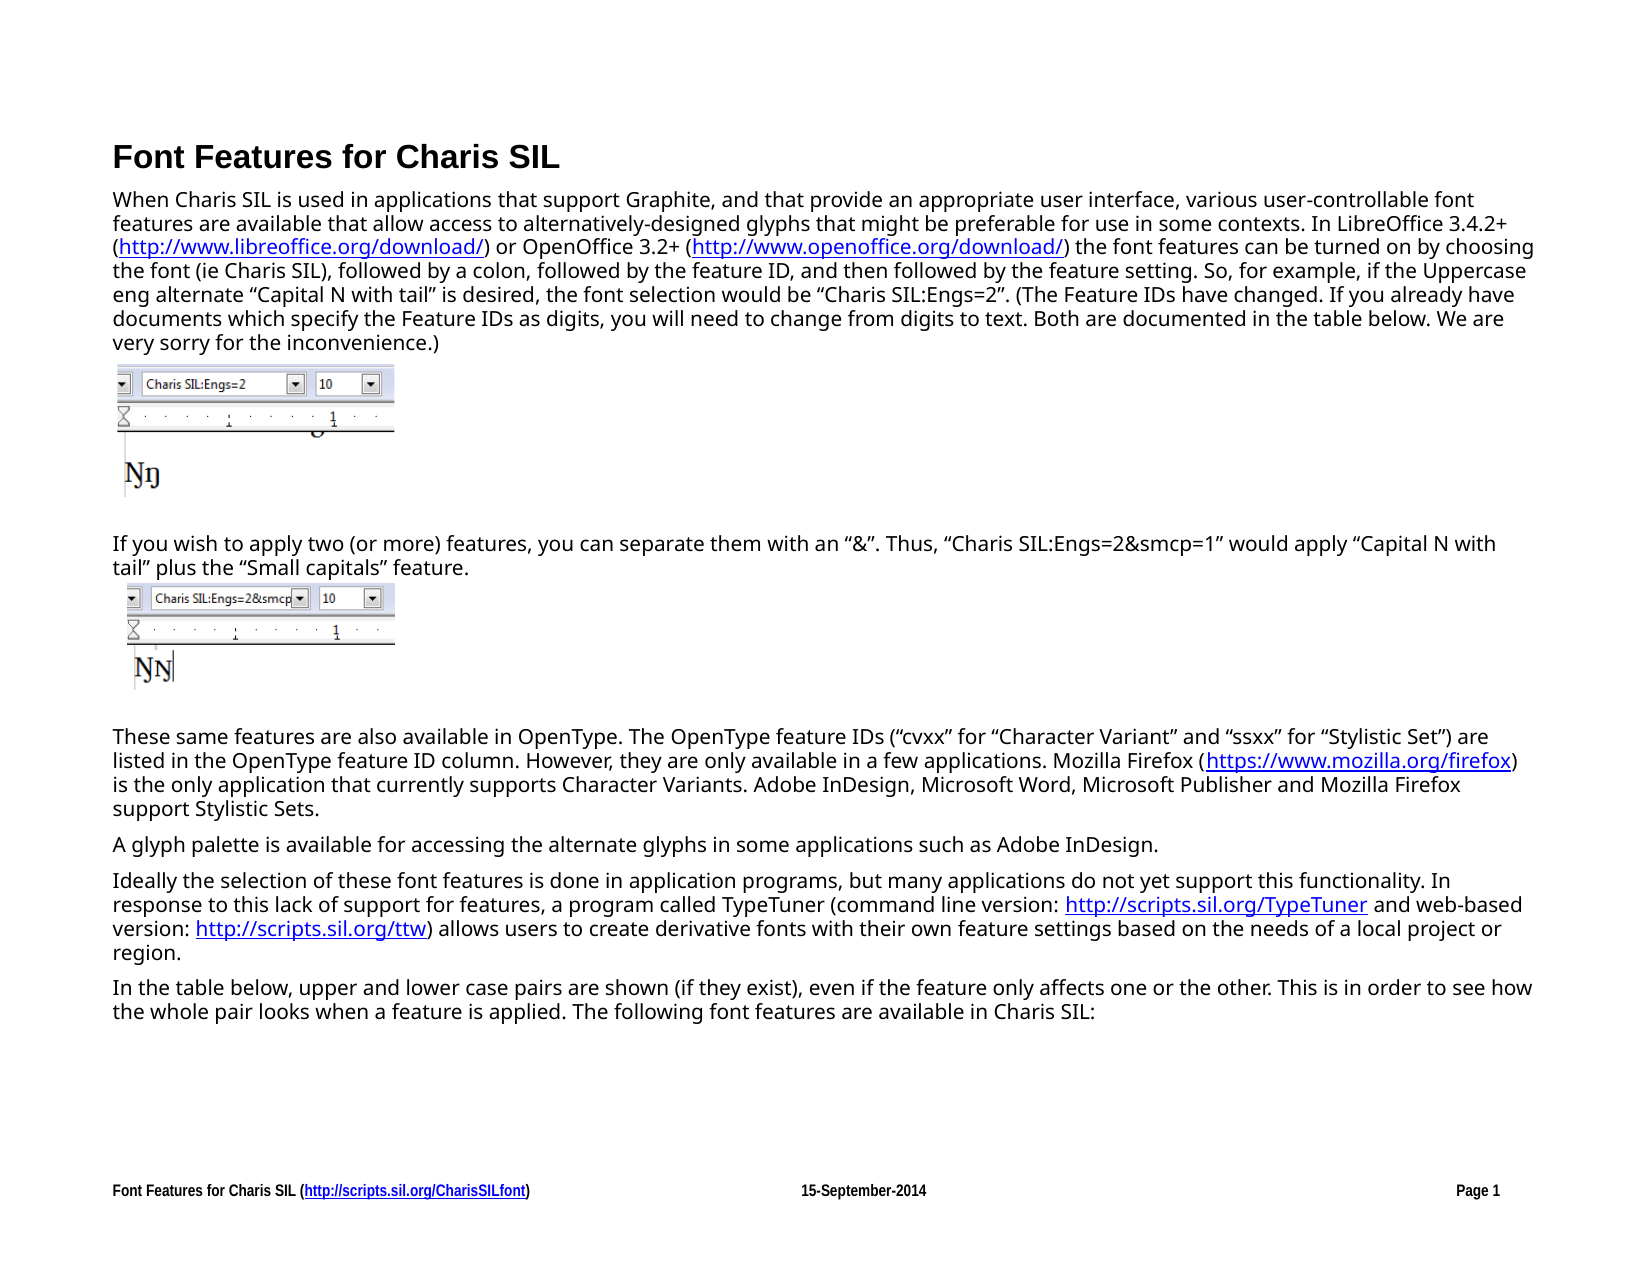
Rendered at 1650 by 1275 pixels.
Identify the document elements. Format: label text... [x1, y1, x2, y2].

text A glyph palette is available for accessing the alternate glyphs in some applications such as Adobe InDesign. [112, 833, 1537, 857]
text When Charis SIL is used in applications that support Graphite, and that provide an appropriate user interface, various user-controllable font features are available that allow access to alternatively-designed glyphs that might be preferable for use in some contexts. In LibreOffice 3.4.2+ (http://www.libreoffice.org/download/) or OpenOffice 3.2+ (http://www.openoffice.org/download/) the font features can be turned on by choosing the font (ie Charis SIL), followed by a colon, followed by the feature ID, and then followed by the feature setting. So, for example, if the Uppercase eng alternate “Capital N with tail” is desired, the font selection would be “Charis SIL:Engs=2”. (The Feature IDs have changed. If you already have documents which specify the Feature IDs as digits, you will need to change from digits to text. Both are documented in the table below. We are very sorry for the inconvenience.) [112, 188, 1537, 356]
text If you wish to apply two (or more) features, you can separate them with an “&”. Thus, “Charis SIL:Engs=2&smcp=1” would apply “Capital N with tail” plus the “Small capitals” feature. [112, 532, 1537, 580]
text Ideally the selection of these font features is done in application programs, but many applications do not yet support this functionality. In response to this lack of support for features, a program called TypeTuner (command line version: http://scripts.sil.org/TypeTuner and web-based version: http://scripts.sil.org/ttw) allows users to create derivative fonts with their own feature settings based on the needs of a local project or region. [112, 869, 1537, 965]
picture [127, 582, 395, 690]
subtitle Font Features for Charis SIL [112, 137, 1537, 176]
text These same features are also available in OpenType. The OpenType feature IDs (“cvxx” for “Character Variant” and “ssxx” for “Stylistic Set”) are listed in the OpenType feature ID column. However, they are only available in a few applications. Mozilla Firefox (https://www.mozilla.org/firefox) is the only application that currently supports Character Variants. Adobe InDesign, Microsoft Word, Microsoft Publisher and Mozilla Firefox support Stylistic Sets. [112, 725, 1537, 821]
text In the table below, upper and lower case pairs are shown (if they exist), even if the feature only affects one or the other. This is in order to see how the whole pair looks when a feature is applied. The following font features are available in Charis SIL: [112, 977, 1537, 1024]
picture [117, 364, 395, 497]
